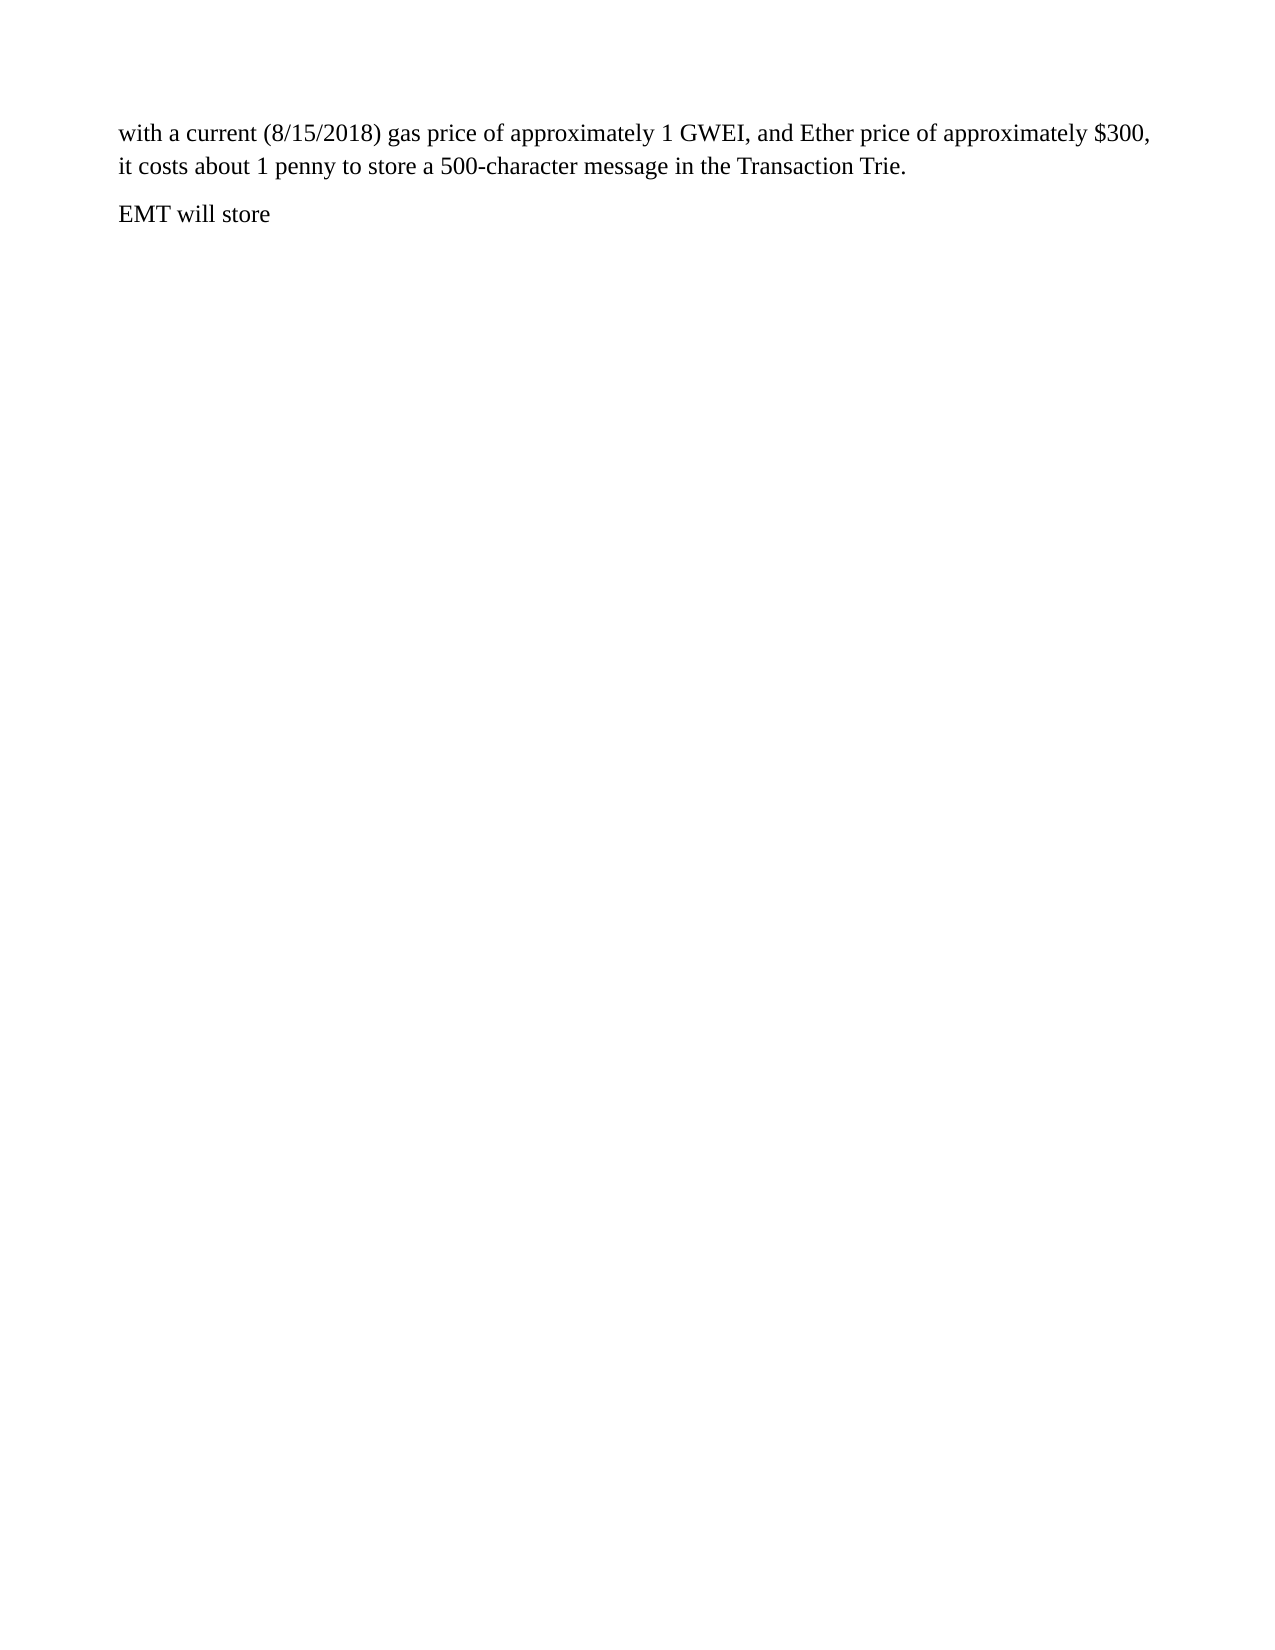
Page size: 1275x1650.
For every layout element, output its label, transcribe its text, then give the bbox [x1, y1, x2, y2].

text EMT will store [118, 199, 1157, 227]
text with a current (8/15/2018) gas price of approximately 1 GWEI, and Ether price of approximately $300, it costs about 1 penny to store a 500-character message in the Transaction Trie. [118, 118, 1157, 180]
